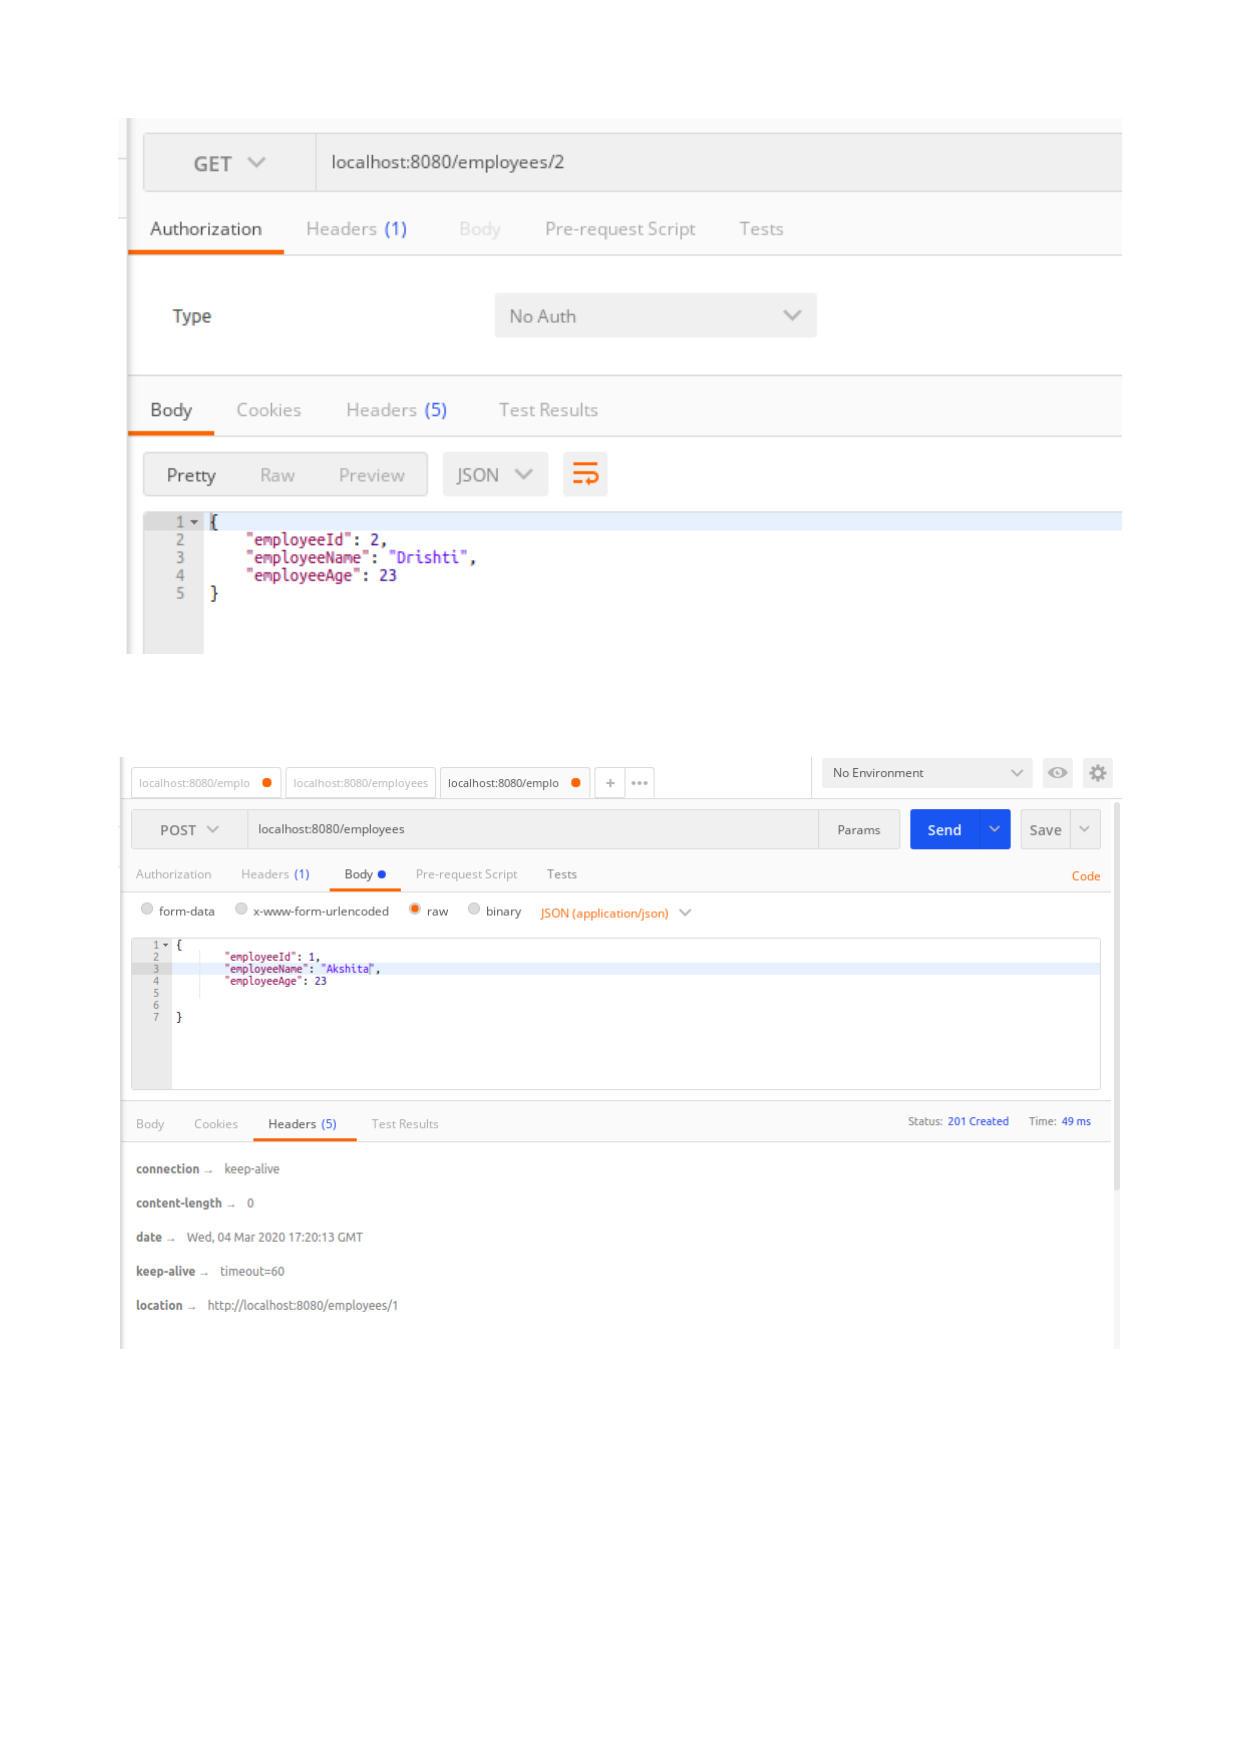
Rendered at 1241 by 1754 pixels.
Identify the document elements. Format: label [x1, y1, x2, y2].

picture [118, 757, 1123, 1349]
picture [118, 118, 1123, 654]
